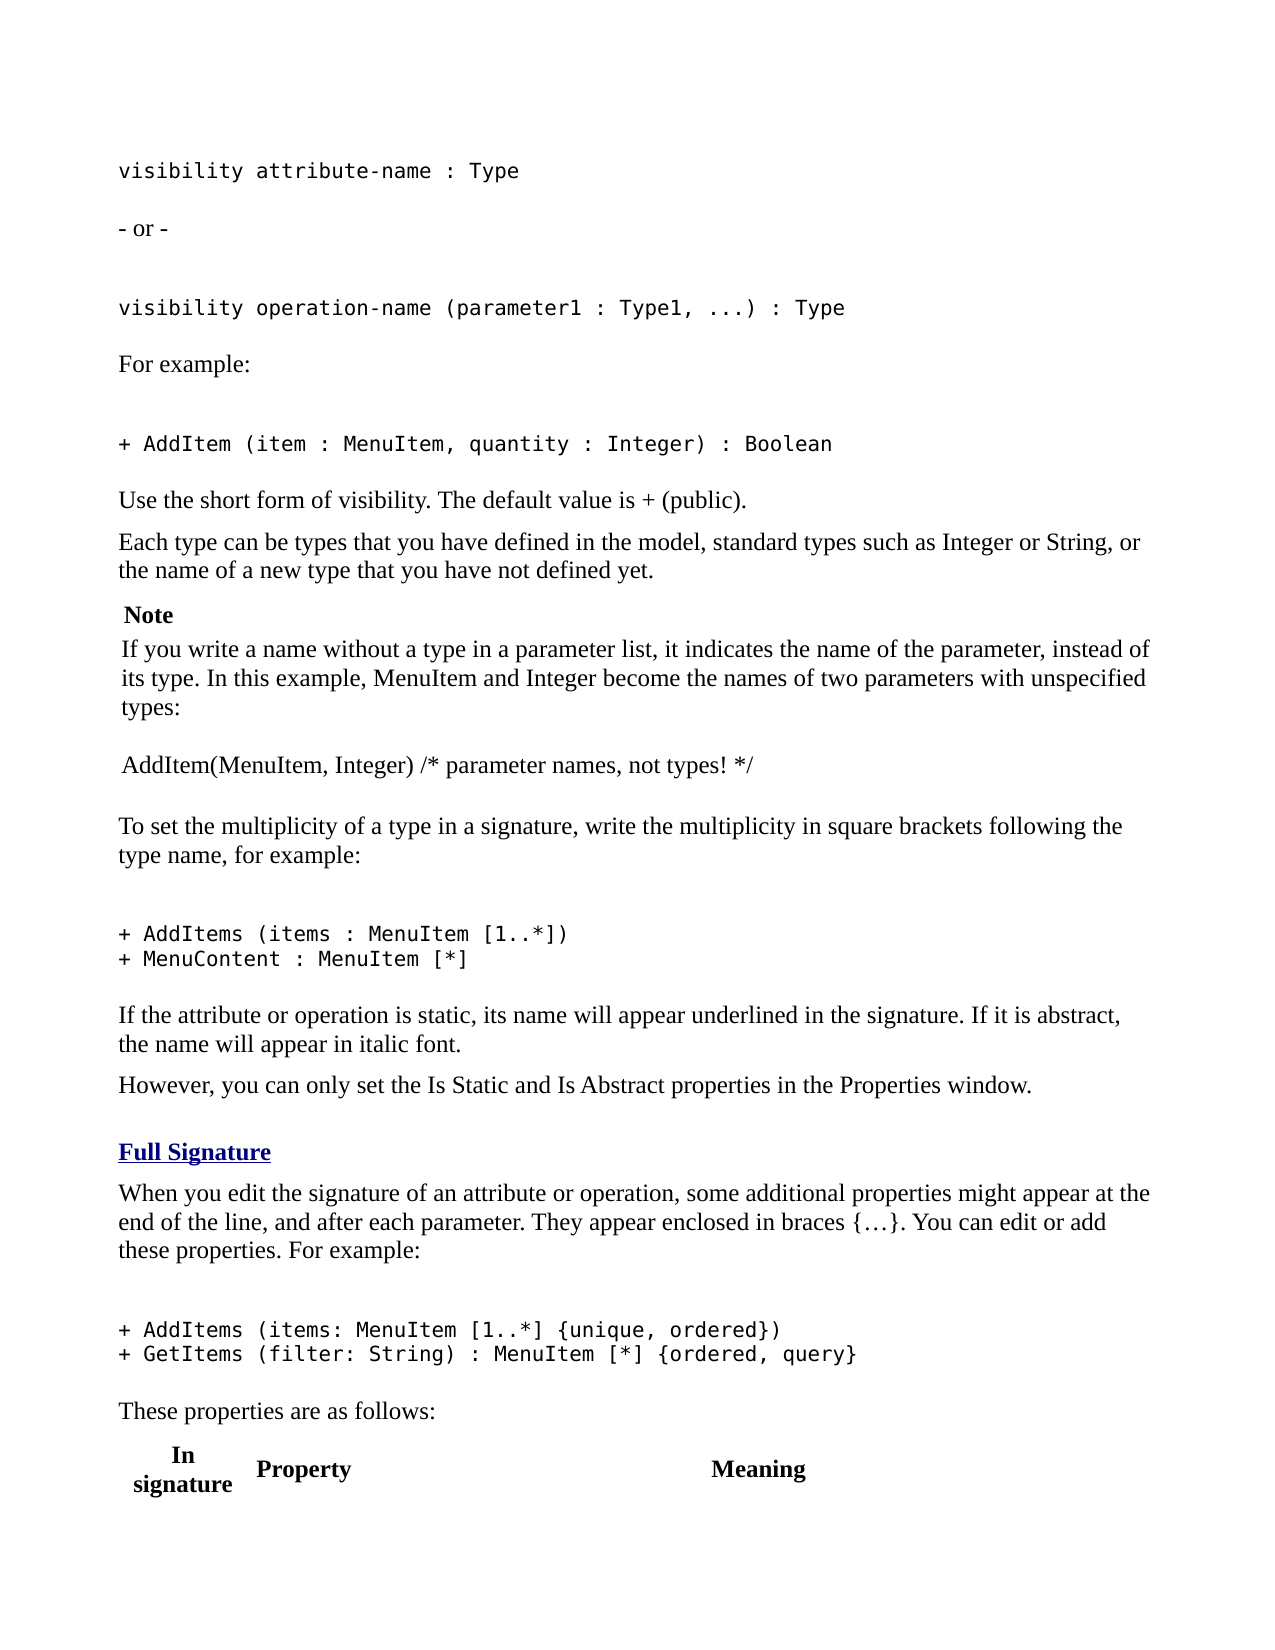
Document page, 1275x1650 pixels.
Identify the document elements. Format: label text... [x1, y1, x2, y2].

table_header In signature [118, 1437, 248, 1530]
text + MenuContent : MenuItem [*] [118, 947, 1157, 971]
text Each type can be types that you have defined in the model, standard types such as Integer or String, or the name of a new type that you have not defined yet. [118, 527, 1157, 584]
text If the attribute or operation is static, its name will appear underlined in the signature. If it is abstract, the name will appear in italic font. [118, 1001, 1157, 1058]
text visibility operation-name (parameter1 : Type1, ...) : Type [118, 296, 1157, 320]
table_header Meaning [360, 1437, 1157, 1530]
text + AddItem (item : MenuItem, quantity : Integer) : Boolean [118, 432, 1157, 456]
text These properties are as follows: [118, 1396, 1157, 1425]
text visibility attribute-name : Type [118, 159, 1157, 184]
text To set the multiplicity of a type in a signature, write the multiplicity in square brackets following the type name, for example: [118, 811, 1157, 869]
text - or - [118, 213, 1157, 242]
text However, you can only set the Is Static and Is Abstract properties in the Properties window. [118, 1071, 1157, 1099]
text For example: [118, 349, 1157, 378]
text + AddItems (items : MenuItem [1..*]) [118, 922, 1157, 947]
table_cell If you write a name without a type in a parameter list, it indicates the name of the parameter, instead of its type. In this example, MenuItem and Integer become the names of two parameters with unspecified types: AddItem(MenuItem, Integer) /* parameter names, not types! */ [118, 631, 1157, 811]
text When you edit the signature of an attribute or operation, some additional properties might appear at the end of the line, and after each parameter. They appear enclosed in braces {…}. You can edit or add these properties. For example: [118, 1178, 1157, 1264]
subtitle Full Signature [118, 1137, 1157, 1166]
text + AddItems (items: MenuItem [1..*] {unique, ordered}) [118, 1318, 1157, 1342]
table_header Property [248, 1437, 360, 1530]
text + GetItems (filter: String) : MenuItem [*] {ordered, query} [118, 1342, 1157, 1367]
table_header Note [118, 597, 1157, 631]
text Use the short form of visibility. The default value is + (public). [118, 486, 1157, 514]
